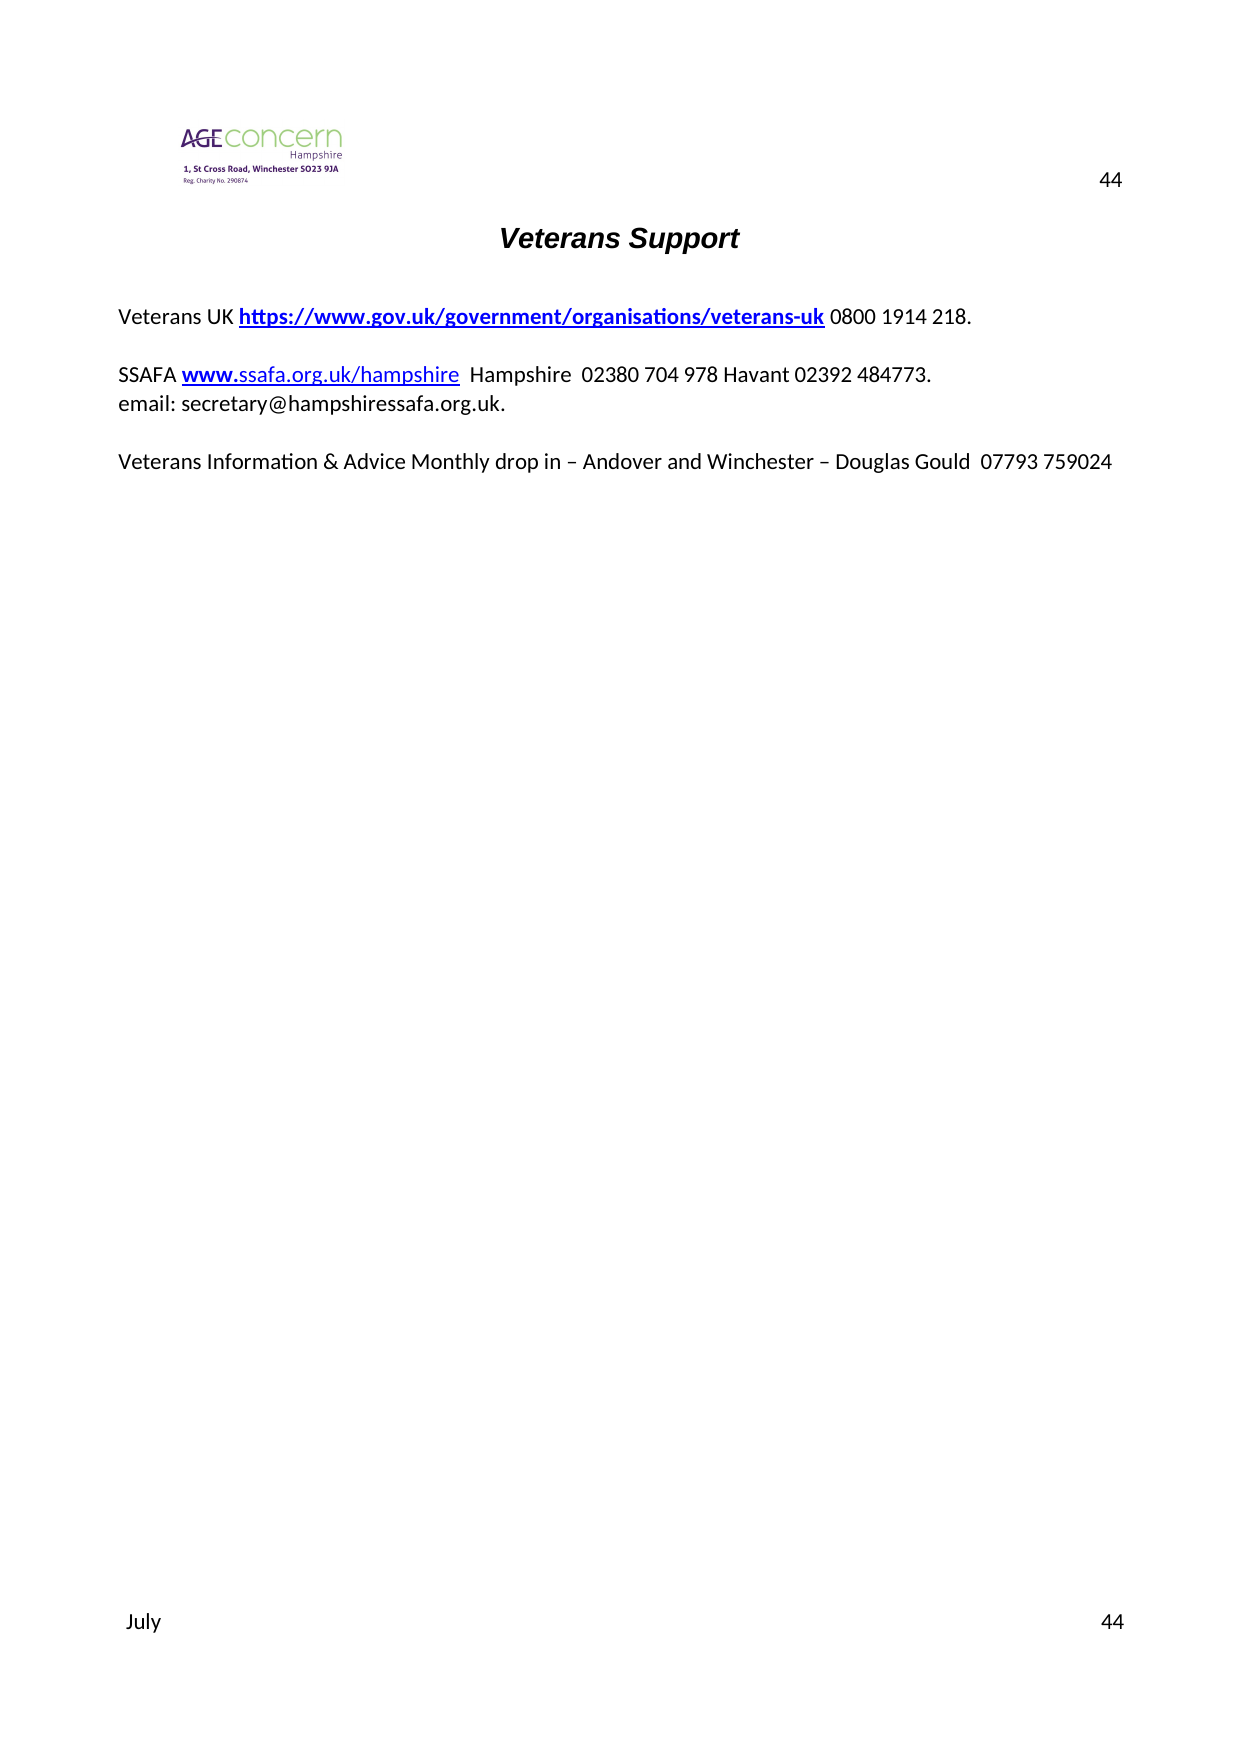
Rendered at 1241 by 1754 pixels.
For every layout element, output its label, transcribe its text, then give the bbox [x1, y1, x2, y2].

subtitle Veterans Support [118, 221, 1122, 255]
text Veterans UK https://www.gov.uk/government/organisations/veterans-uk 0800 1914 218. [118, 302, 1122, 331]
picture [178, 119, 345, 186]
text Veterans Information & Advice Monthly drop in – Andover and Winchester – Douglas Gould 07793 759024 [118, 447, 1122, 475]
text SSAFA www.ssafa.org.uk/hampshire Hampshire 02380 704 978 Havant 02392 484773. email: secretary@hampshiressafa.org.uk. [118, 360, 1122, 417]
